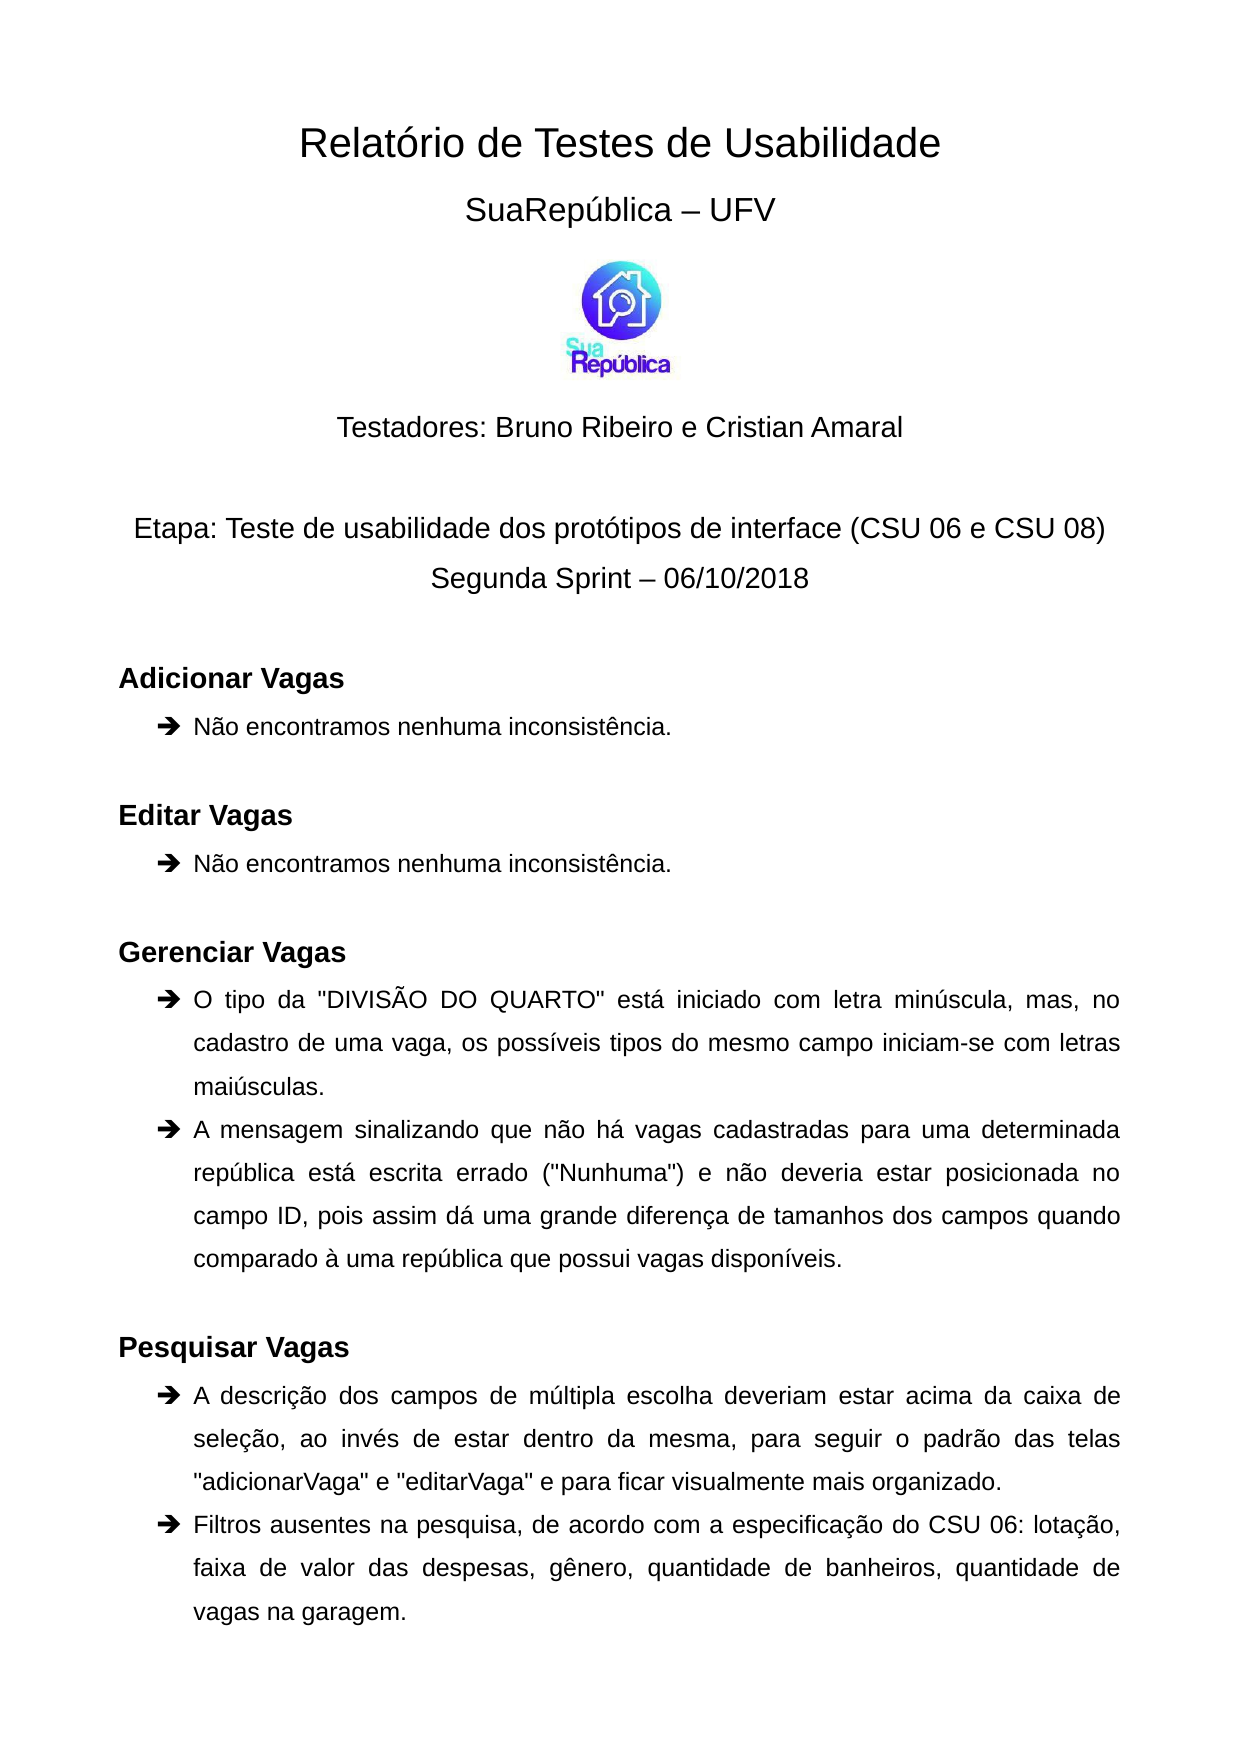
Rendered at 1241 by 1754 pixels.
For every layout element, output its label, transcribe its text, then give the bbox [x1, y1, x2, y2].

list Filtros ausentes na pesquisa, de acordo com a especificação do CSU 06: lotação, faixa de valor das despesas, gênero, quantidade de banheiros, quantidade de vagas na garagem. [156, 1510, 1122, 1625]
list Não encontramos nenhuma inconsistência. [156, 712, 1122, 741]
picture [548, 247, 692, 391]
list O tipo da "DIVISÃO DO QUARTO" está iniciado com letra minúscula, mas, no cadastro de uma vaga, os possíveis tipos do mesmo campo iniciam-se com letras maiúsculas. [156, 985, 1122, 1100]
text SuaRepública – UFV [118, 190, 1122, 228]
text Etapa: Teste de usabilidade dos protótipos de interface (CSU 06 e CSU 08) [118, 511, 1122, 544]
text Pesquisar Vagas [118, 1330, 1122, 1364]
list Não encontramos nenhuma inconsistência. [156, 848, 1122, 877]
list A mensagem sinalizando que não há vagas cadastradas para uma determinada república está escrita errado ("Nunhuma") e não deveria estar posicionada no campo ID, pois assim dá uma grande diferença de tamanhos dos campos quando comparado à uma república que possui vagas disponíveis. [156, 1115, 1122, 1273]
text Editar Vagas [118, 798, 1122, 832]
text Segunda Sprint – 06/10/2018 [118, 561, 1122, 594]
text Gerenciar Vagas [118, 935, 1122, 968]
list A descrição dos campos de múltipla escolha deveriam estar acima da caixa de seleção, ao invés de estar dentro da mesma, para seguir o padrão das telas "adicionarVaga" e "editarVaga" e para ficar visualmente mais organizado. [156, 1381, 1122, 1496]
text Adicionar Vagas [118, 662, 1122, 695]
text Testadores: Bruno Ribeiro e Cristian Amaral [118, 410, 1122, 443]
text Relatório de Testes de Usabilidade [118, 118, 1122, 166]
